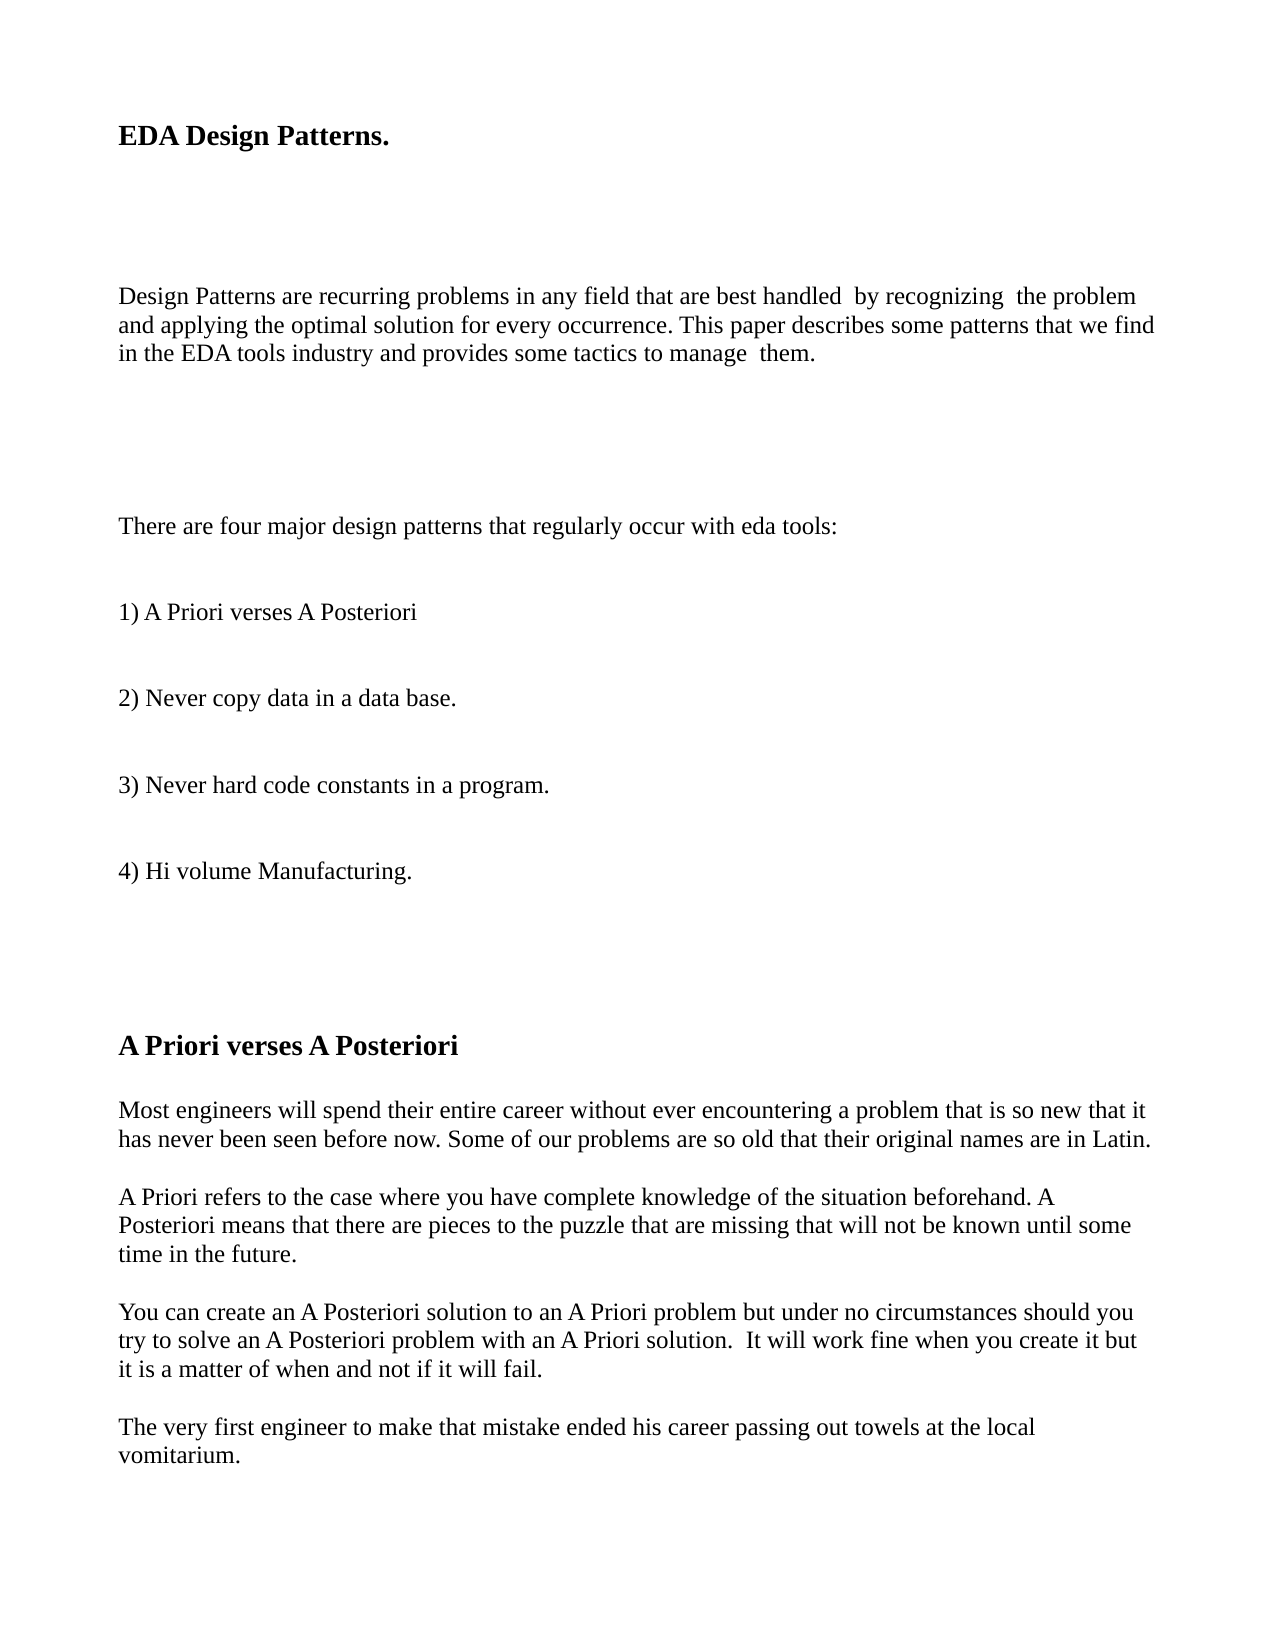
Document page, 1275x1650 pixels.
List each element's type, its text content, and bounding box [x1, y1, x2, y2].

text 2) Never copy data in a data base. [118, 683, 1157, 712]
text You can create an A Posteriori solution to an A Priori problem but under no circumstances should you try to solve an A Posteriori problem with an A Priori solution. It will work fine when you create it but [118, 1297, 1157, 1354]
text it is a matter of when and not if it will fail. [118, 1354, 1157, 1383]
text Design Patterns are recurring problems in any field that are best handled by recognizing the problem and applying the optimal solution for every occurrence. This paper describes some patterns that we find in the EDA tools industry and provides some tactics to manage them. [118, 281, 1157, 367]
text EDA Design Patterns. [118, 118, 1157, 152]
text There are four major design patterns that regularly occur with eda tools: [118, 511, 1157, 540]
text A Priori verses A Posteriori [118, 1028, 1157, 1062]
text Most engineers will spend their entire career without ever encountering a problem that is so new that it has never been seen before now. Some of our problems are so old that their original names are in Latin. [118, 1096, 1157, 1153]
text 1) A Priori verses A Posteriori [118, 597, 1157, 626]
text The very first engineer to make that mistake ended his career passing out towels at the local vomitarium. [118, 1412, 1157, 1469]
text 4) Hi volume Manufacturing. [118, 856, 1157, 885]
text 3) Never hard code constants in a program. [118, 770, 1157, 798]
text A Priori refers to the case where you have complete knowledge of the situation beforehand. A Posteriori means that there are pieces to the puzzle that are missing that will not be known until some time in the future. [118, 1182, 1157, 1268]
